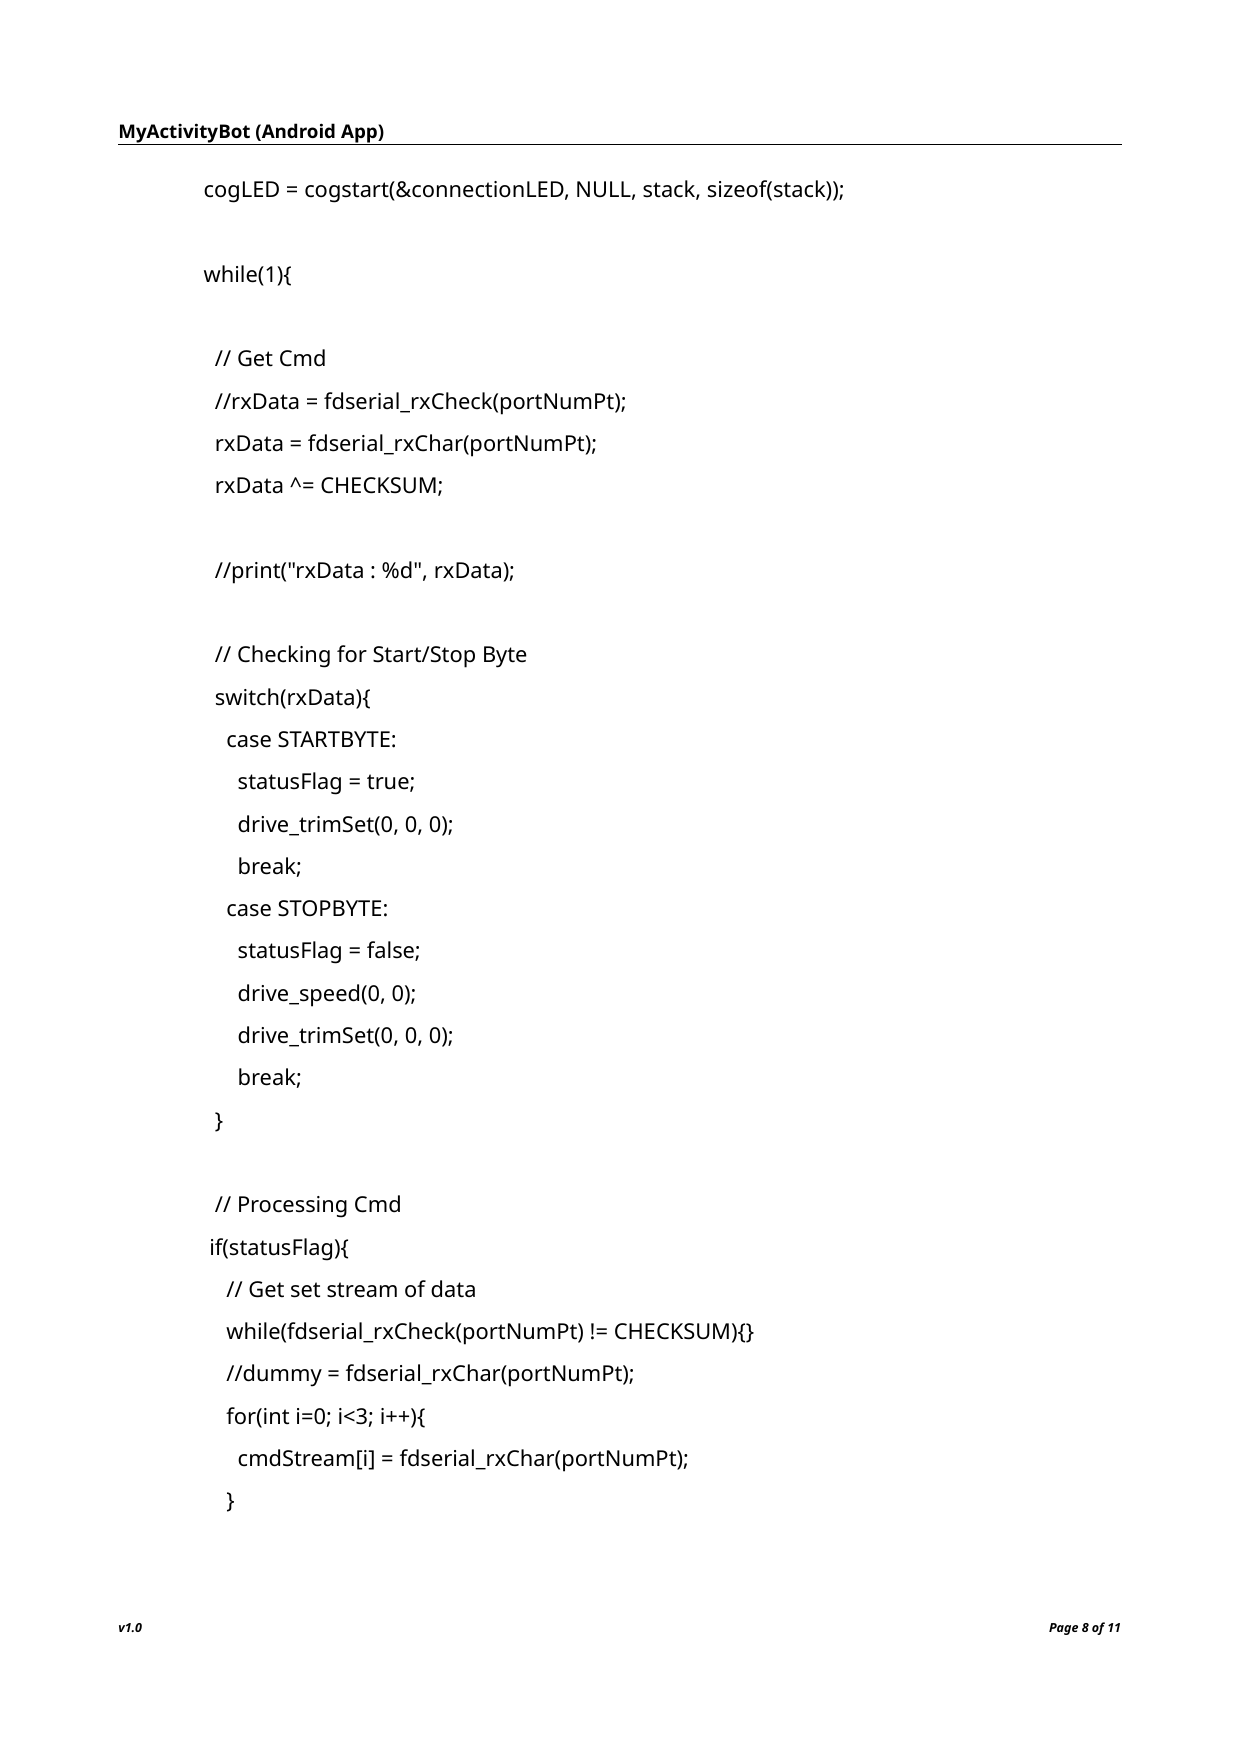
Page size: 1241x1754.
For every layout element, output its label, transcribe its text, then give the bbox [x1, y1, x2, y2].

text for(int i=0; i<3; i++){ [192, 1401, 1122, 1430]
text case STARTBYTE: [192, 724, 1122, 754]
text drive_trimSet(0, 0, 0); [192, 808, 1122, 838]
text rxData ^= CHECKSUM; [192, 470, 1122, 500]
text //rxData = fdserial_rxCheck(portNumPt); [192, 386, 1122, 415]
text if(statusFlag){ [192, 1231, 1122, 1261]
text statusFlag = true; [192, 766, 1122, 796]
text cmdStream[i] = fdserial_rxChar(portNumPt); [192, 1443, 1122, 1473]
text //dummy = fdserial_rxChar(portNumPt); [192, 1358, 1122, 1388]
text rxData = fdserial_rxChar(portNumPt); [192, 428, 1122, 458]
text break; [192, 851, 1122, 881]
text cogLED = cogstart(&connectionLED, NULL, stack, sizeof(stack)); [192, 174, 1122, 204]
text switch(rxData){ [192, 682, 1122, 711]
text drive_speed(0, 0); [192, 978, 1122, 1007]
text } [192, 1104, 1122, 1134]
text //print("rxData : %d", rxData); [192, 555, 1122, 584]
text // Checking for Start/Stop Byte [192, 639, 1122, 669]
text drive_trimSet(0, 0, 0); [192, 1020, 1122, 1050]
text // Processing Cmd [192, 1189, 1122, 1219]
text while(1){ [192, 259, 1122, 288]
text // Get set stream of data [192, 1274, 1122, 1303]
text statusFlag = false; [192, 935, 1122, 965]
text break; [192, 1062, 1122, 1092]
text case STOPBYTE: [192, 893, 1122, 923]
text while(fdserial_rxCheck(portNumPt) != CHECKSUM){} [192, 1316, 1122, 1346]
text } [192, 1485, 1122, 1515]
text // Get Cmd [192, 343, 1122, 373]
